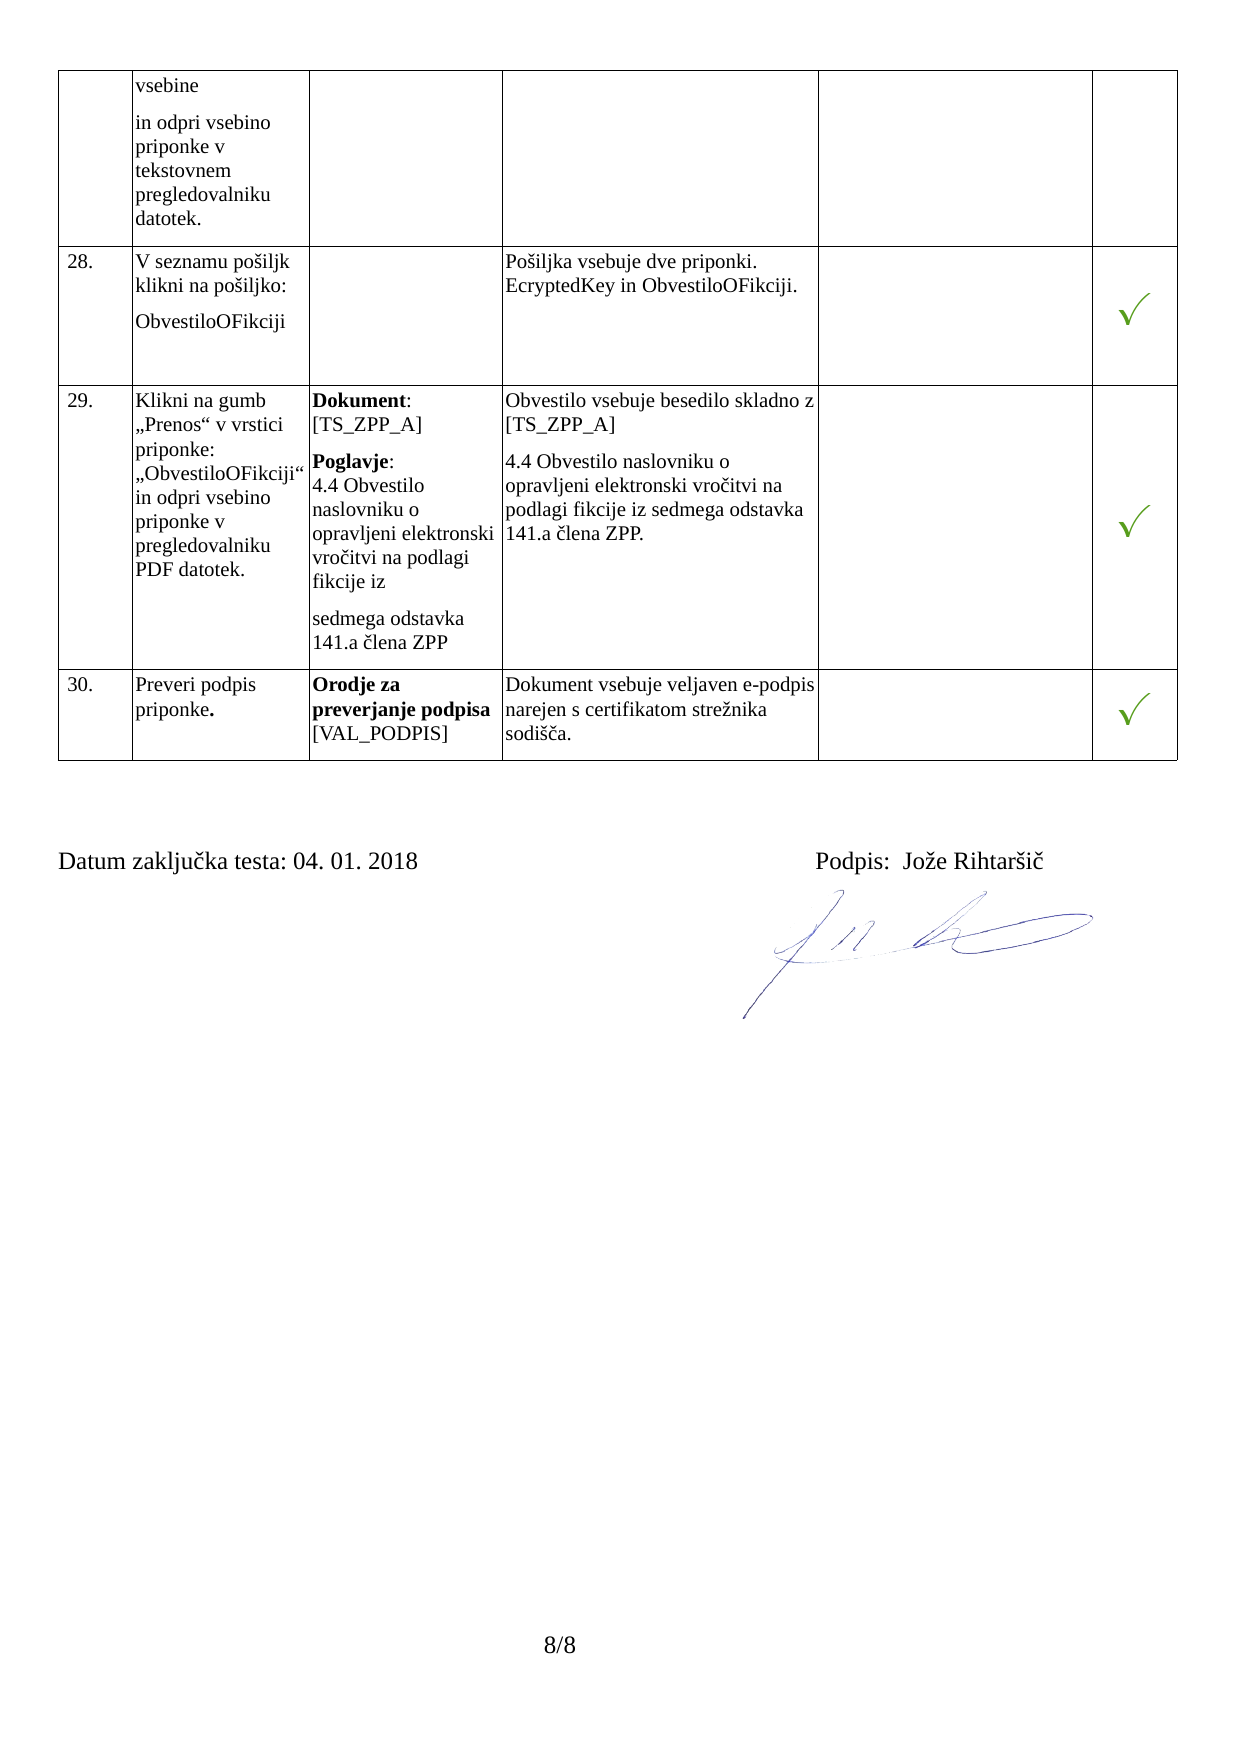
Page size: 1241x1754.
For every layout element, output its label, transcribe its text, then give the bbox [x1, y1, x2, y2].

table_cell [59, 247, 132, 385]
table_cell [819, 71, 1092, 246]
table_cell vsebine in odpri vsebino priponke v tekstovnem pregledovalniku datotek. [133, 71, 309, 246]
table_cell Klikni na gumb „Prenos“ v vrstici priponke: „ObvestiloOFikciji“ in odpri vsebino priponke v pregledovalniku PDF datotek. [133, 386, 309, 669]
table_cell [310, 71, 502, 246]
table_cell Obvestilo vsebuje besedilo skladno z [TS_ZPP_A] 4.4 Obvestilo naslovniku o opravljeni elektronski vročitvi na podlagi fikcije iz sedmega odstavka 141.a člena ZPP. [503, 386, 818, 669]
table_cell [819, 386, 1092, 669]
text Datum zaključka testa: 04. 01. 2018 Podpis: Jože Rihtaršič [58, 846, 1177, 875]
table_cell Dokument vsebuje veljaven e-podpis narejen s certifikatom strežnika sodišča. [503, 670, 818, 760]
table_cell Pošiljka vsebuje dve priponki. EcryptedKey in ObvestiloOFikciji. [503, 247, 818, 385]
table_cell [819, 247, 1092, 385]
table_cell ✓ [1093, 670, 1177, 760]
table_cell [503, 71, 818, 246]
table_cell Dokument: [TS_ZPP_A] Poglavje: 4.4 Obvestilo naslovniku o opravljeni elektronski vročitvi na podlagi fikcije iz sedmega odstavka 141.a člena ZPP [310, 386, 502, 669]
table_cell [59, 670, 132, 760]
table_cell [1093, 71, 1177, 246]
table_cell Preveri podpis priponke. [133, 670, 309, 760]
table_cell [59, 71, 132, 246]
table_cell [819, 670, 1092, 760]
picture [740, 883, 1096, 1020]
table_cell ✓ [1093, 247, 1177, 385]
table_cell V seznamu pošiljk klikni na pošiljko: ObvestiloOFikciji [133, 247, 309, 385]
table_cell [310, 247, 502, 385]
table_cell ✓ [1093, 386, 1177, 669]
table_cell Orodje za preverjanje podpisa [VAL_PODPIS] [310, 670, 502, 760]
table_cell [59, 386, 132, 669]
